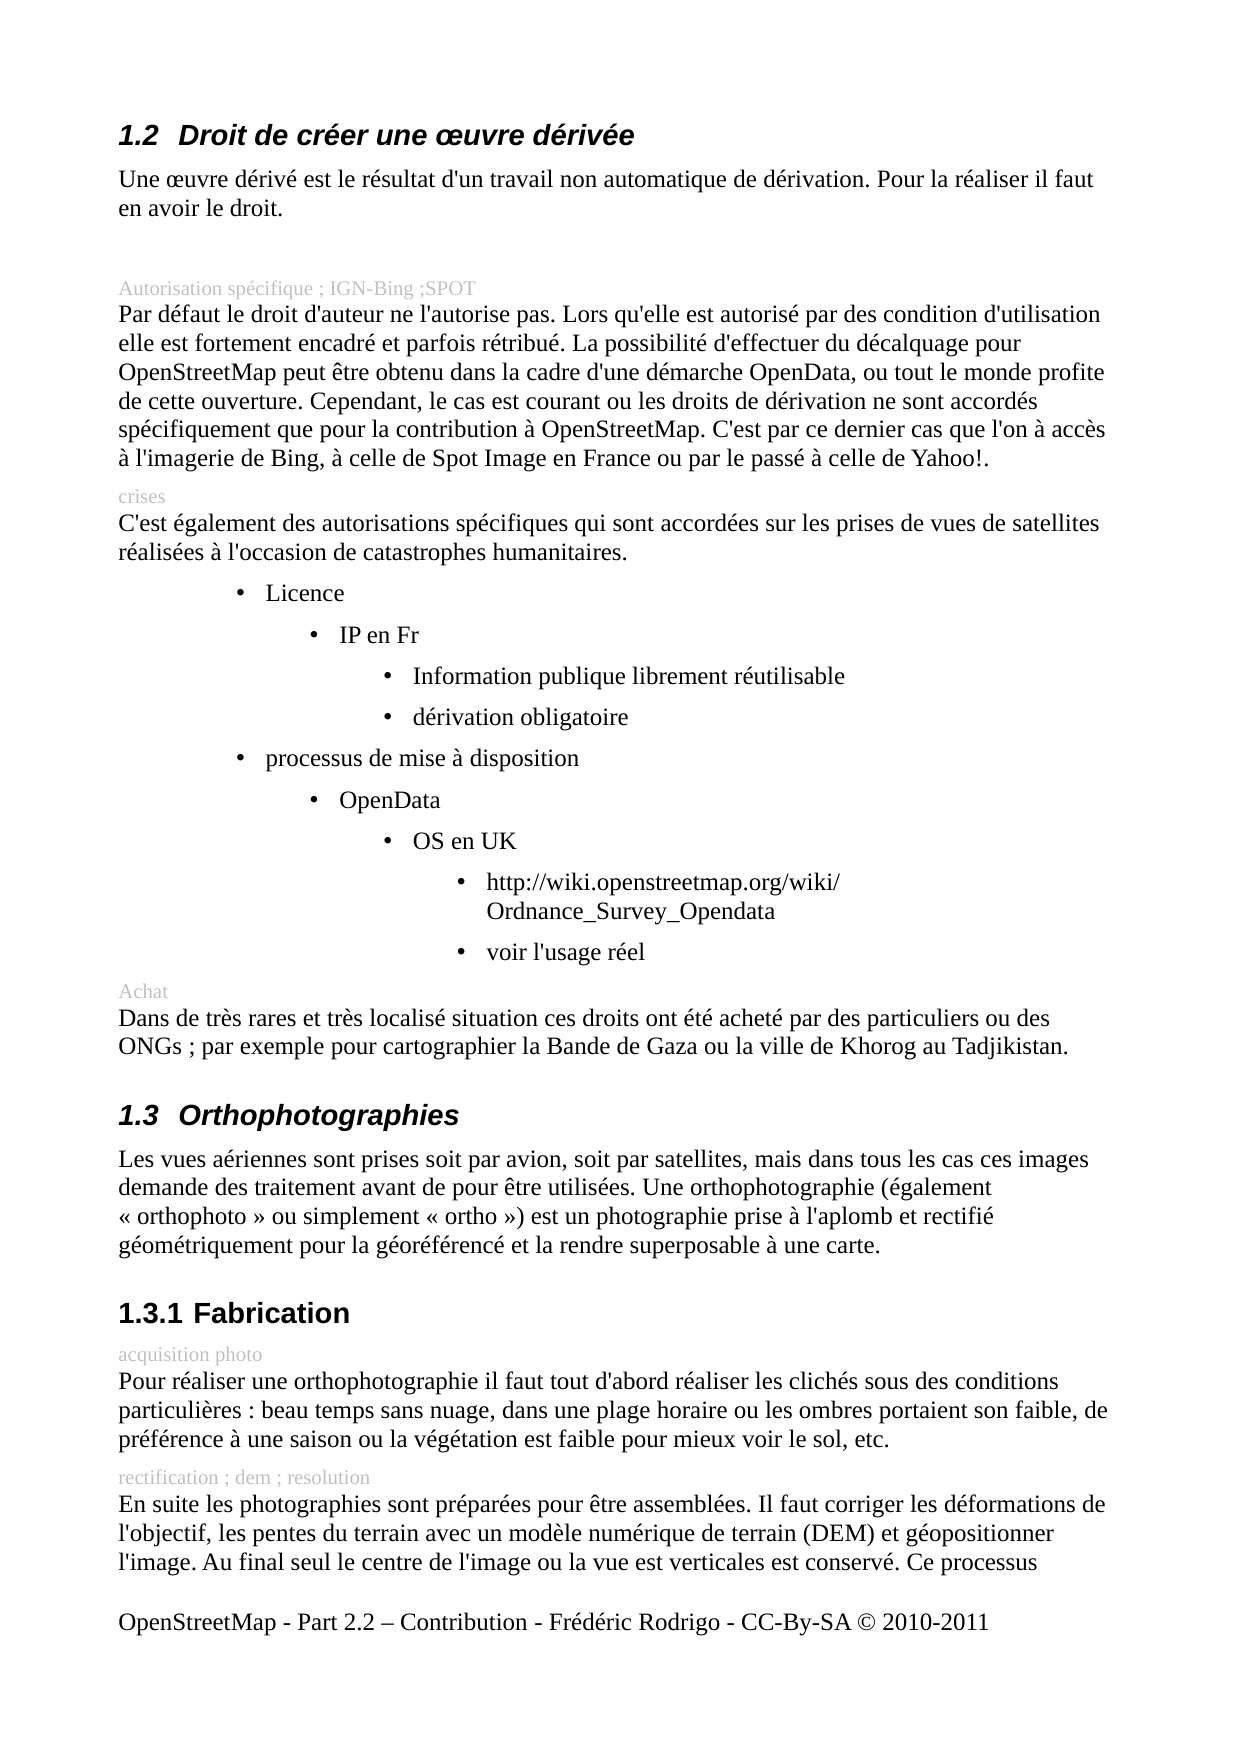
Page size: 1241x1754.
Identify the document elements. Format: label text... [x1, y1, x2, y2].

subtitle Fabrication [118, 1296, 1122, 1330]
list OS en UK [383, 826, 1122, 855]
text Les vues aériennes sont prises soit par avion, soit par satellites, mais dans tous les cas ces images demande des traitement avant de pour être utilisées. Une orthophotographie (également « orthophoto » ou simplement « ortho ») est un photographie prise à l'aplomb et rectifié géométriquement pour la géoréférencé et la rendre superposable à une carte. [118, 1144, 1122, 1259]
list OpenData [309, 785, 1122, 813]
list http://wiki.openstreetmap.org/wiki/Ordnance_Survey_Opendata [457, 867, 1122, 925]
text Pour réaliser une orthophotographie il faut tout d'abord réaliser les clichés sous des conditions particulières : beau temps sans nuage, dans une plage horaire ou les ombres portaient son faible, de préférence à une saison ou la végétation est faible pour mieux voir le sol, etc. [118, 1366, 1122, 1452]
list Licence [236, 578, 1122, 607]
text Achat [118, 978, 1122, 1003]
subtitle Orthophotographies [118, 1098, 1122, 1131]
subtitle Droit de créer une œuvre dérivée [118, 118, 1122, 152]
list voir l'usage réel [457, 937, 1122, 966]
text Par défaut le droit d'auteur ne l'autorise pas. Lors qu'elle est autorisé par des condition d'utilisation elle est fortement encadré et parfois rétribué. La possibilité d'effectuer du décalquage pour OpenStreetMap peut être obtenu dans la cadre d'une démarche OpenData, ou tout le monde profite de cette ouverture. Cependant, le cas est courant ou les droits de dérivation ne sont accordés spécifiquement que pour la contribution à OpenStreetMap. C'est par ce dernier cas que l'on à accès à l'imagerie de Bing, à celle de Spot Image en France ou par le passé à celle de Yahoo!. [118, 299, 1122, 472]
text rectification ; dem ; resolution [118, 1465, 1122, 1489]
text Une œuvre dérivé est le résultat d'un travail non automatique de dérivation. Pour la réaliser il faut en avoir le droit. [118, 164, 1122, 222]
text C'est également des autorisations spécifiques qui sont accordées sur les prises de vues de satellites réalisées à l'occasion de catastrophes humanitaires. [118, 508, 1122, 566]
list processus de mise à disposition [236, 743, 1122, 772]
text Dans de très rares et très localisé situation ces droits ont été acheté par des particuliers ou des ONGs ; par exemple pour cartographier la Bande de Gaza ou la ville de Khorog au Tadjikistan. [118, 1003, 1122, 1060]
text crises [118, 484, 1122, 508]
text Autorisation spécifique ; IGN-Bing ;SPOT [118, 275, 1122, 299]
list Information publique librement réutilisable [383, 661, 1122, 690]
list IP en Fr [309, 620, 1122, 648]
text En suite les photographies sont préparées pour être assemblées. Il faut corriger les déformations de l'objectif, les pentes du terrain avec un modèle numérique de terrain (DEM) et géopositionner l'image. Au final seul le centre de l'image ou la vue est verticales est conservé. Ce processus [118, 1489, 1122, 1575]
list dérivation obligatoire [383, 702, 1122, 731]
text acquisition photo [118, 1342, 1122, 1366]
